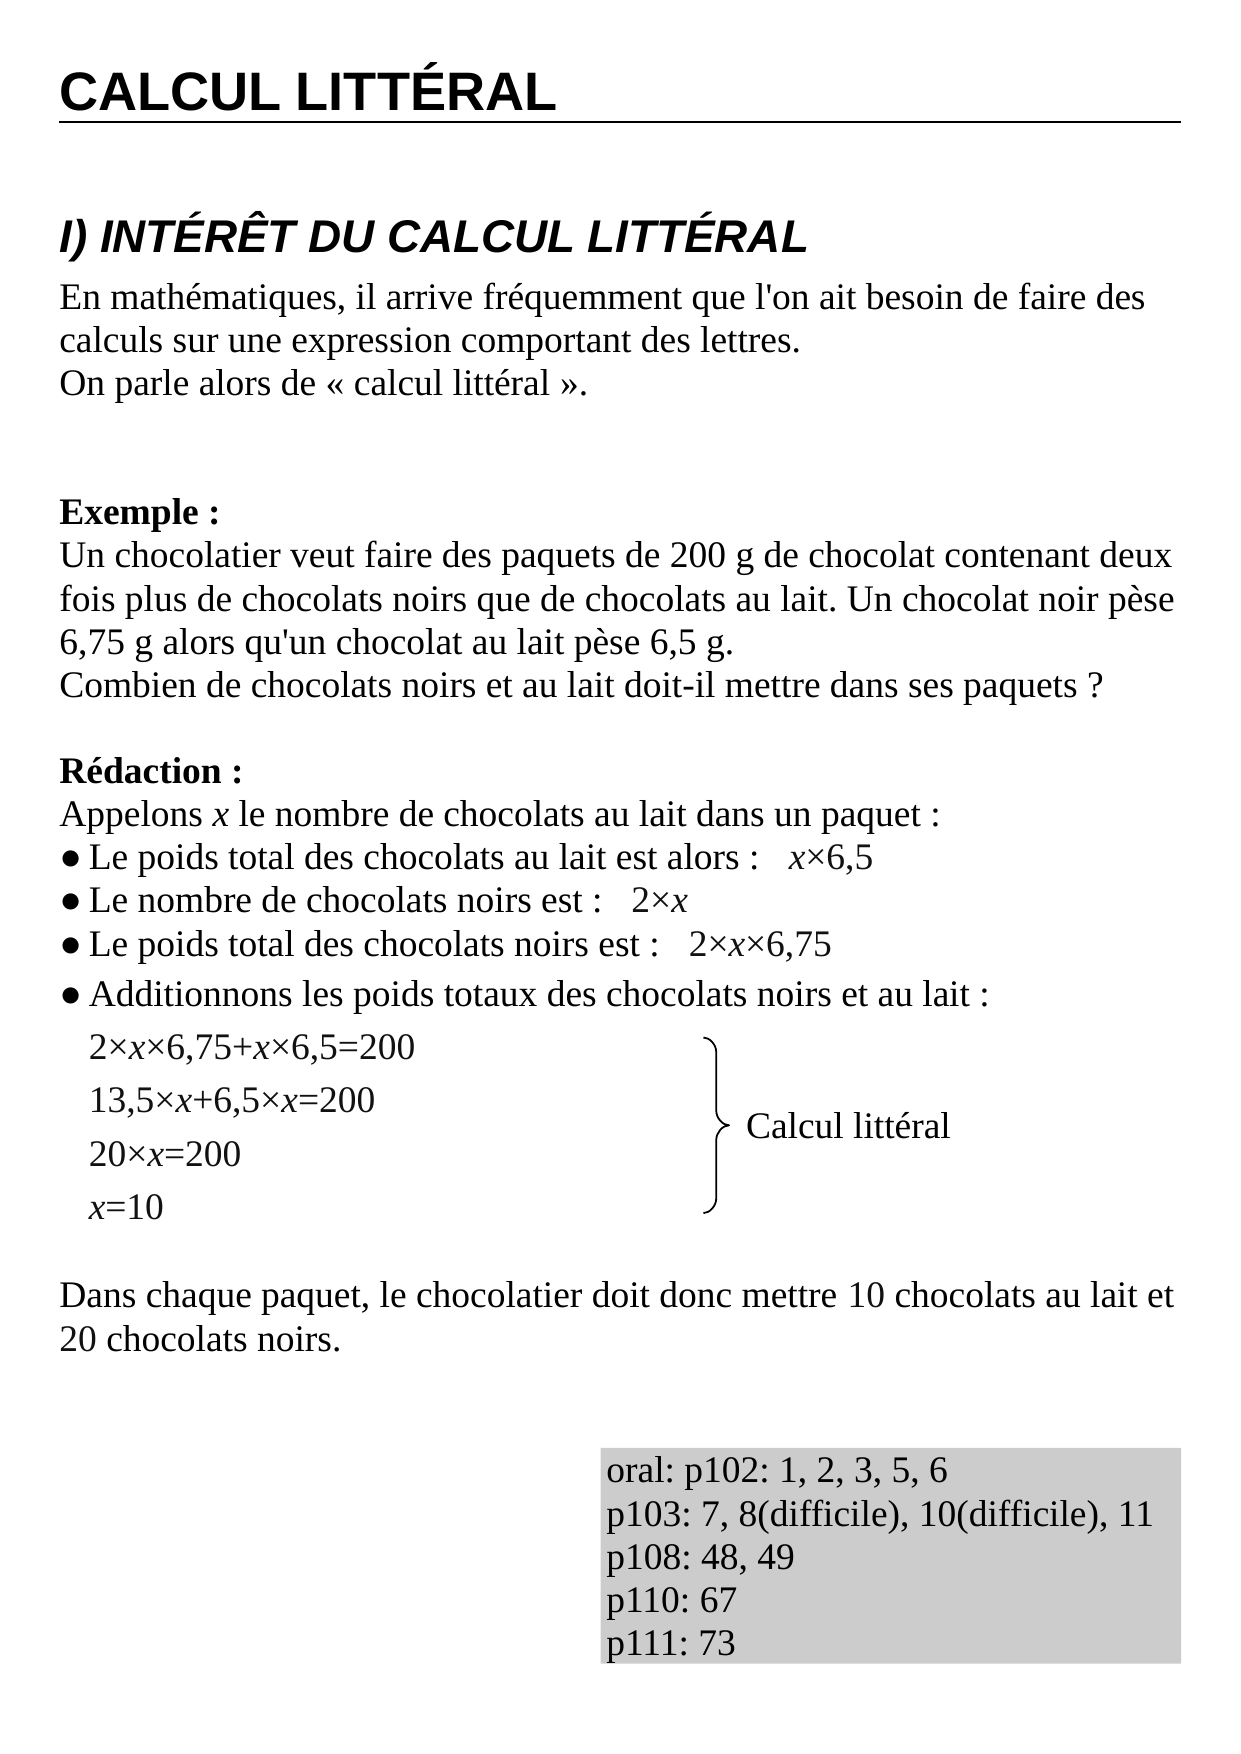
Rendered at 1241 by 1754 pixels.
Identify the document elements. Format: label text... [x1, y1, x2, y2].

text Combien de chocolats noirs et au lait doit-il mettre dans ses paquets ? [59, 662, 1181, 705]
text Appelons x le nombre de chocolats au lait dans un paquet : [59, 792, 1181, 835]
list Le nombre de chocolats noirs est : 2×x [59, 878, 1181, 921]
text Dans chaque paquet, le chocolatier doit donc mettre 10 chocolats au lait et 20 chocolats noirs. [59, 1273, 1181, 1359]
text Calcul littéral [59, 59, 1181, 121]
list Le poids total des chocolats au lait est alors : x×6,5 [59, 835, 1181, 878]
list Intérêt du calcul littéral [59, 210, 1181, 262]
list Le poids total des chocolats noirs est : 2×x×6,75 [59, 921, 1181, 964]
text En mathématiques, il arrive fréquemment que l'on ait besoin de faire des calculs sur une expression comportant des lettres. On parle alors de « calcul littéral ». [59, 274, 1181, 403]
text Un chocolatier veut faire des paquets de 200 g de chocolat contenant deux fois plus de chocolats noirs que de chocolats au lait. Un chocolat noir pèse 6,75 g alors qu'un chocolat au lait pèse 6,5 g. [59, 533, 1181, 662]
list Additionnons les poids totaux des chocolats noirs et au lait : 2×x×6,75+x×6,5=200 13,5×x+6,5×x=200 20×x=200 x=10 [59, 964, 1181, 1230]
text Exemple : [59, 490, 1181, 533]
text Rédaction : [59, 748, 1181, 792]
